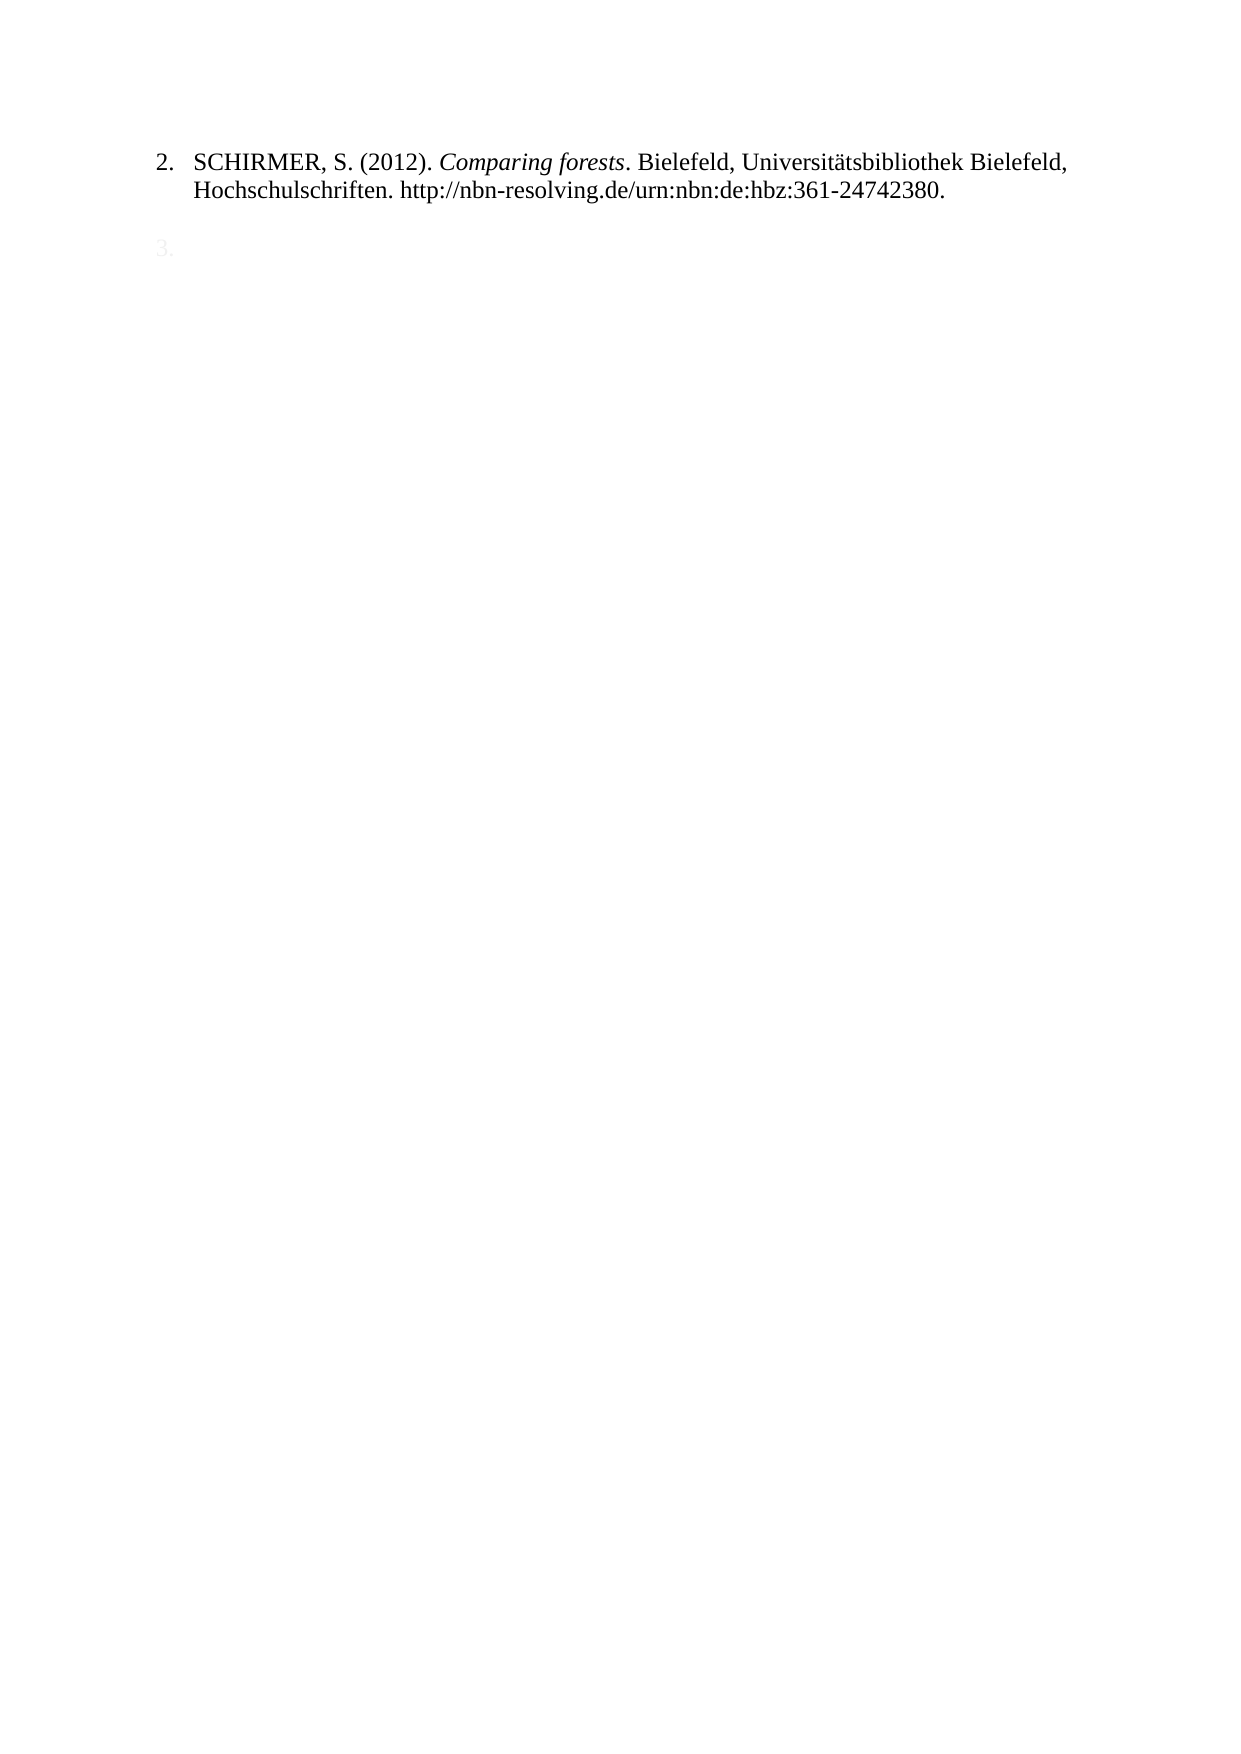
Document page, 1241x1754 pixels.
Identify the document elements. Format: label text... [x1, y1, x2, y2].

list SCHIRMER, S. (2012). Comparing forests. Bielefeld, Universitätsbibliothek Bielefeld, Hochschulschriften. http://nbn-resolving.de/urn:nbn:de:hbz:361-24742380. [156, 147, 1122, 204]
